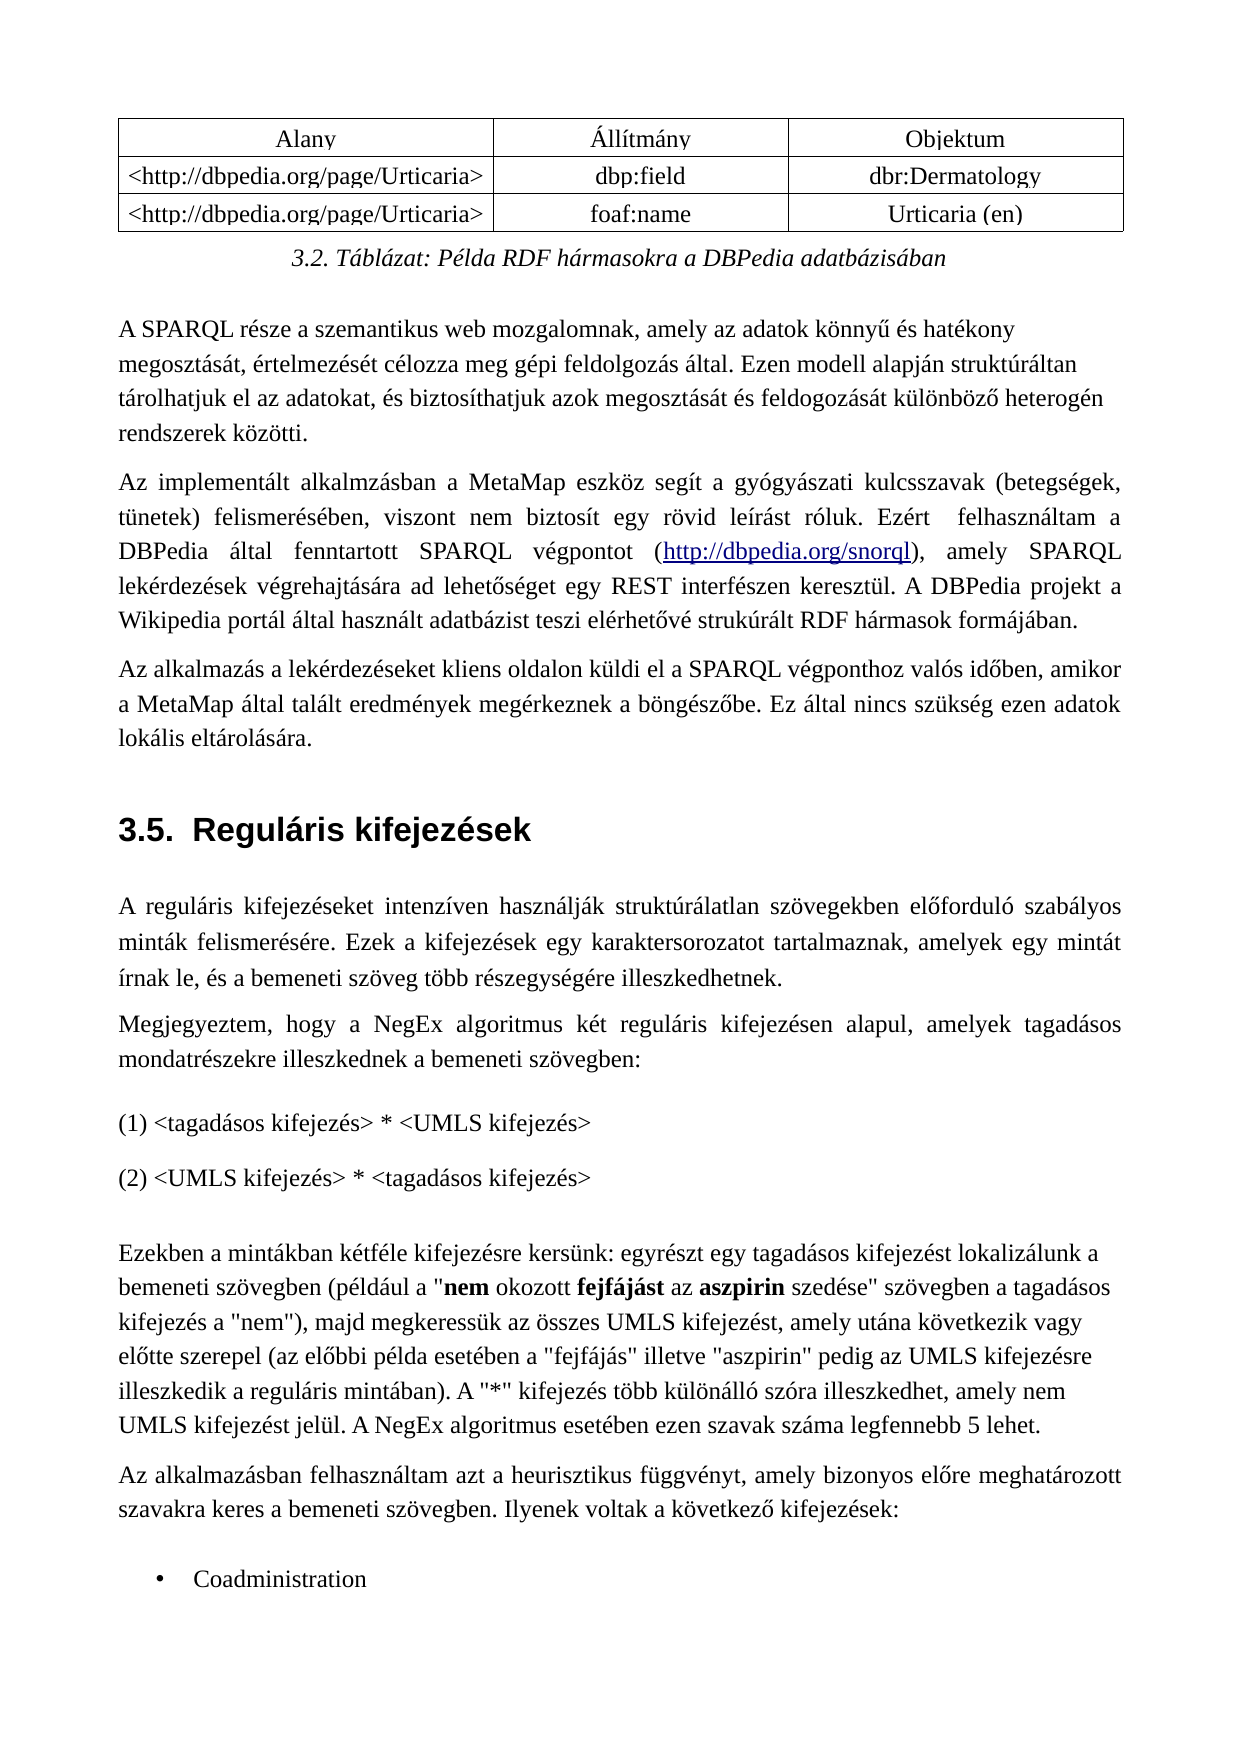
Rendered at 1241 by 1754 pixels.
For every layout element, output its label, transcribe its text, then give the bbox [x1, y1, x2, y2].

table_header Alany [119, 119, 493, 156]
text 3.2. Táblázat: Példa RDF hármasokra a DBPedia adatbázisában [118, 243, 1122, 272]
text (1) <tagadásos kifejezés> * <UMLS kifejezés> [118, 1108, 1122, 1137]
table_header Objektum [789, 119, 1123, 156]
table_cell <http://dbpedia.org/page/Urticaria> [119, 157, 493, 193]
subtitle Reguláris kifejezések [118, 810, 1122, 848]
title Az alkalmazásban felhasználtam azt a heurisztikus függvényt, amely bizonyos előre meghatározott szavakra keres a bemeneti szövegben. Ilyenek voltak a következő kifejezések: [118, 1460, 1122, 1523]
title Ezekben a mintákban kétféle kifejezésre kersünk: egyrészt egy tagadásos kifejezést lokalizálunk a bemeneti szövegben (például a "nem okozott fejfájást az aszpirin szedése" szövegben a tagadásos kifejezés a "nem"), majd megkeressük az összes UMLS kifejezést, amely utána következik vagy előtte szerepel (az előbbi példa esetében a "fejfájás" illetve "aszpirin" pedig az UMLS kifejezésre illeszkedik a reguláris mintában). A "*" kifejezés több különálló szóra illeszkedhet, amely nem UMLS kifejezést jelül. A NegEx algoritmus esetében ezen szavak száma legfennebb 5 lehet. [118, 1238, 1122, 1439]
table_cell <http://dbpedia.org/page/Urticaria> [119, 194, 493, 231]
table_header Állítmány [494, 119, 788, 156]
text (2) <UMLS kifejezés> * <tagadásos kifejezés> [118, 1157, 1122, 1193]
table_cell Urticaria (en) [789, 194, 1123, 231]
table_cell dbp:field [494, 157, 788, 193]
table_cell foaf:name [494, 194, 788, 231]
table_cell dbr:Dermatology [789, 157, 1123, 193]
text A reguláris kifejezéseket intenzíven használják struktúrálatlan szövegekben előforduló szabályos minták felismerésére. Ezek a kifejezések egy karaktersorozatot tartalmaznak, amelyek egy mintát írnak le, és a bemeneti szöveg több részegységére illeszkedhetnek. [118, 886, 1122, 994]
title A SPARQL része a szemantikus web mozgalomnak, amely az adatok könnyű és hatékony megosztását, értelmezését célozza meg gépi feldolgozás által. Ezen modell alapján struktúráltan tárolhatjuk el az adatokat, és biztosíthatjuk azok megosztását és feldogozását különböző heterogén rendszerek közötti. [118, 314, 1122, 447]
list Coadministration [156, 1559, 1122, 1595]
title Megjegyeztem, hogy a NegEx algoritmus két reguláris kifejezésen alapul, amelyek tagadásos mondatrészekre illeszkednek a bemeneti szövegben: [118, 1009, 1122, 1072]
text Az alkalmazás a lekérdezéseket kliens oldalon küldi el a SPARQL végponthoz valós időben, amikor a MetaMap által talált eredmények megérkeznek a böngészőbe. Ez által nincs szükség ezen adatok lokális eltárolására. [118, 654, 1122, 752]
text Az implementált alkalmzásban a MetaMap eszköz segít a gyógyászati kulcsszavak (betegségek, tünetek) felismerésében, viszont nem biztosít egy rövid leírást róluk. Ezért felhasználtam a DBPedia által fenntartott SPARQL végpontot (http://dbpedia.org/snorql), amely SPARQL lekérdezések végrehajtására ad lehetőséget egy REST interfészen keresztül. A DBPedia projekt a Wikipedia portál által használt adatbázist teszi elérhetővé strukúrált RDF hármasok formájában. [118, 467, 1122, 634]
